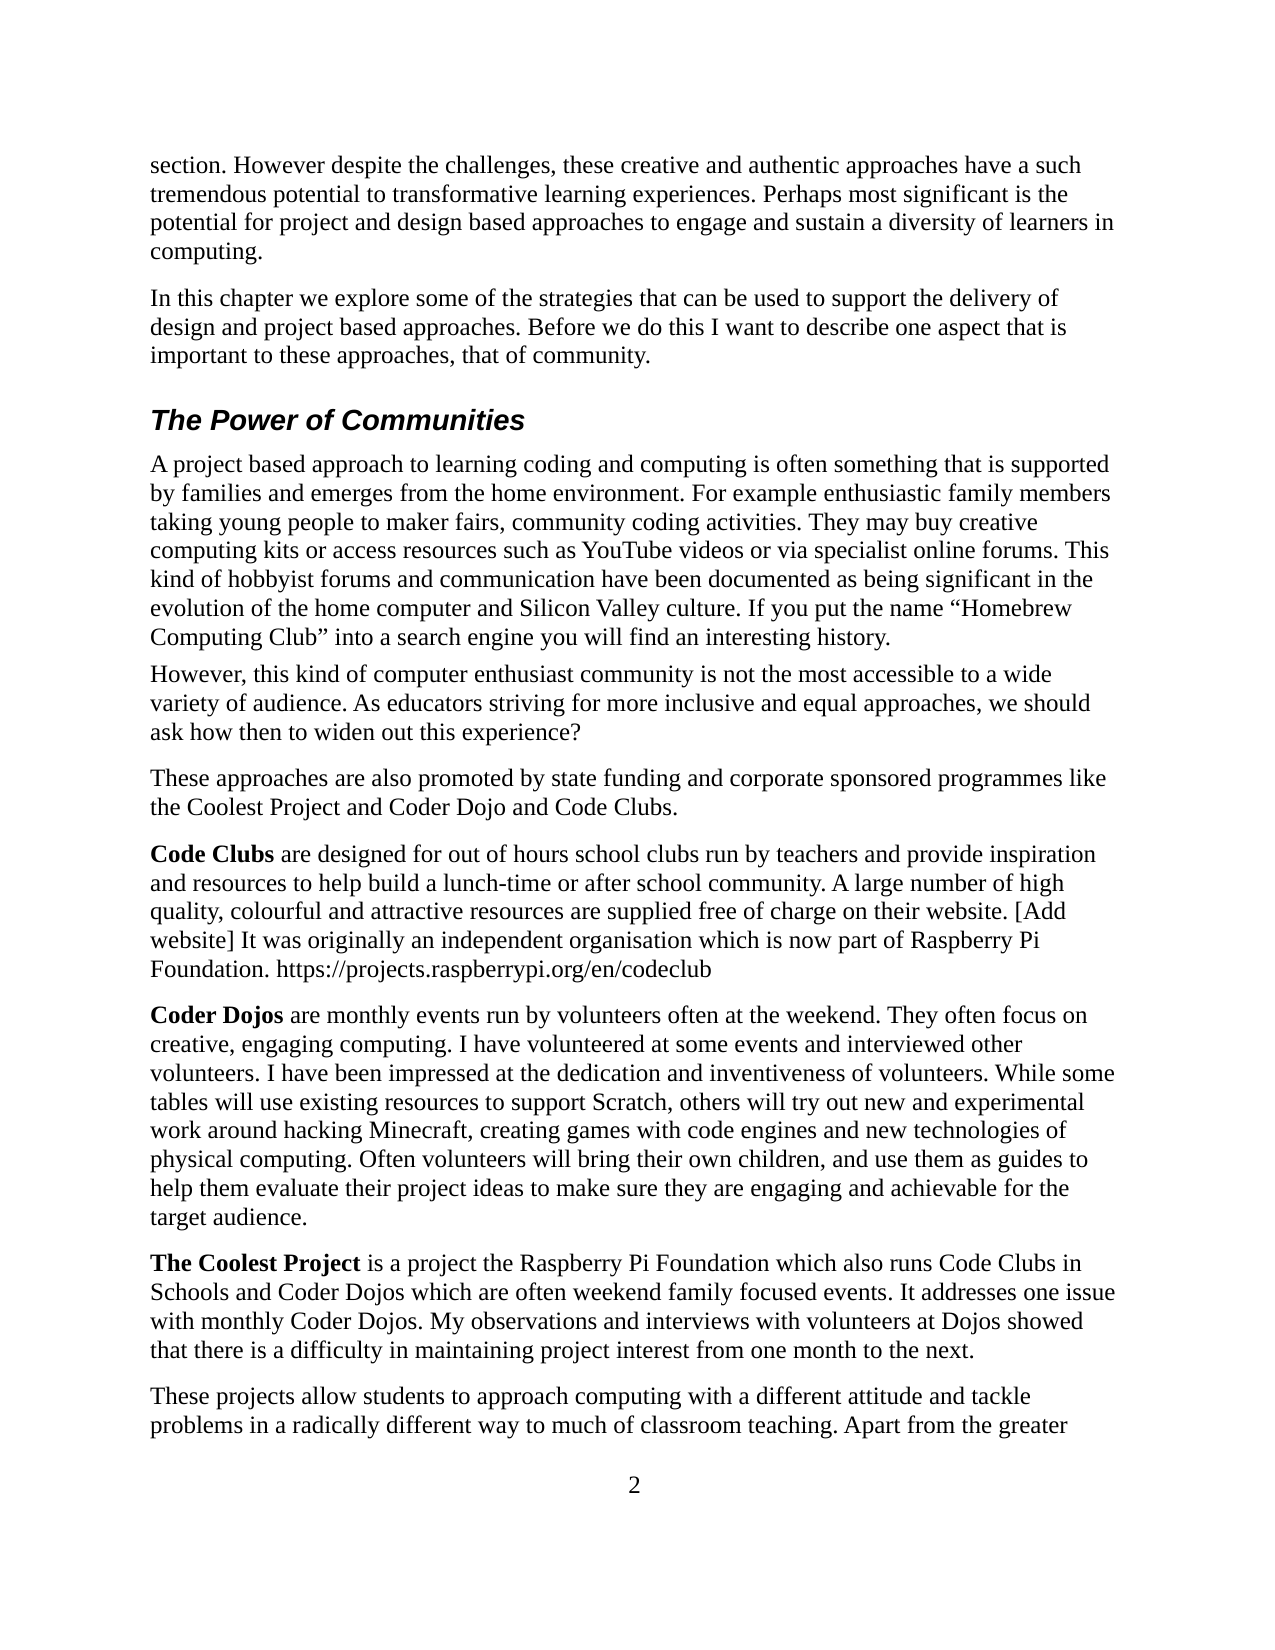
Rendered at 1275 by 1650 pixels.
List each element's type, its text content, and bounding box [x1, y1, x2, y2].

text These projects allow students to approach computing with a different attitude and tackle problems in a radically different way to much of classroom teaching. Apart from the greater [150, 1381, 1125, 1439]
subtitle The Power of Communities [150, 403, 1125, 437]
text section. However despite the challenges, these creative and authentic approaches have a such tremendous potential to transformative learning experiences. Perhaps most significant is the potential for project and design based approaches to engage and sustain a diversity of learners in computing. [150, 150, 1125, 265]
text Code Clubs are designed for out of hours school clubs run by teachers and provide inspiration and resources to help build a lunch-time or after school community. A large number of high quality, colourful and attractive resources are supplied free of charge on their website. [Add website] It was originally an independent organisation which is now part of Raspberry Pi Foundation. https://projects.raspberrypi.org/en/codeclub [150, 839, 1125, 983]
text In this chapter we explore some of the strategies that can be used to support the delivery of design and project based approaches. Before we do this I want to describe one aspect that is important to these approaches, that of community. [150, 283, 1125, 369]
text A project based approach to learning coding and computing is often something that is supported by families and emerges from the home environment. For example enthusiastic family members taking young people to maker fairs, community coding activities. They may buy creative computing kits or access resources such as YouTube videos or via specialist online forums. This kind of hobbyist forums and communication have been documented as being significant in the evolution of the home computer and Silicon Valley culture. If you put the name “Homebrew Computing Club” into a search engine you will find an interesting history. [150, 449, 1125, 650]
text These approaches are also promoted by state funding and corporate sponsored programmes like the Coolest Project and Coder Dojo and Code Clubs. [150, 763, 1125, 821]
text However, this kind of computer enthusiast community is not the most accessible to a wide variety of audience. As educators striving for more inclusive and equal approaches, we should ask how then to widen out this experience? [150, 659, 1125, 746]
text The Coolest Project is a project the Raspberry Pi Foundation which also runs Code Clubs in Schools and Coder Dojos which are often weekend family focused events. It addresses one issue with monthly Coder Dojos. My observations and interviews with volunteers at Dojos showed that there is a difficulty in maintaining project interest from one month to the next. [150, 1248, 1125, 1363]
text Coder Dojos are monthly events run by volunteers often at the weekend. They often focus on creative, engaging computing. I have volunteered at some events and interviewed other volunteers. I have been impressed at the dedication and inventiveness of volunteers. While some tables will use existing resources to support Scratch, others will try out new and experimental work around hacking Minecraft, creating games with code engines and new technologies of physical computing. Often volunteers will bring their own children, and use them as guides to help them evaluate their project ideas to make sure they are engaging and achievable for the target audience. [150, 1001, 1125, 1231]
